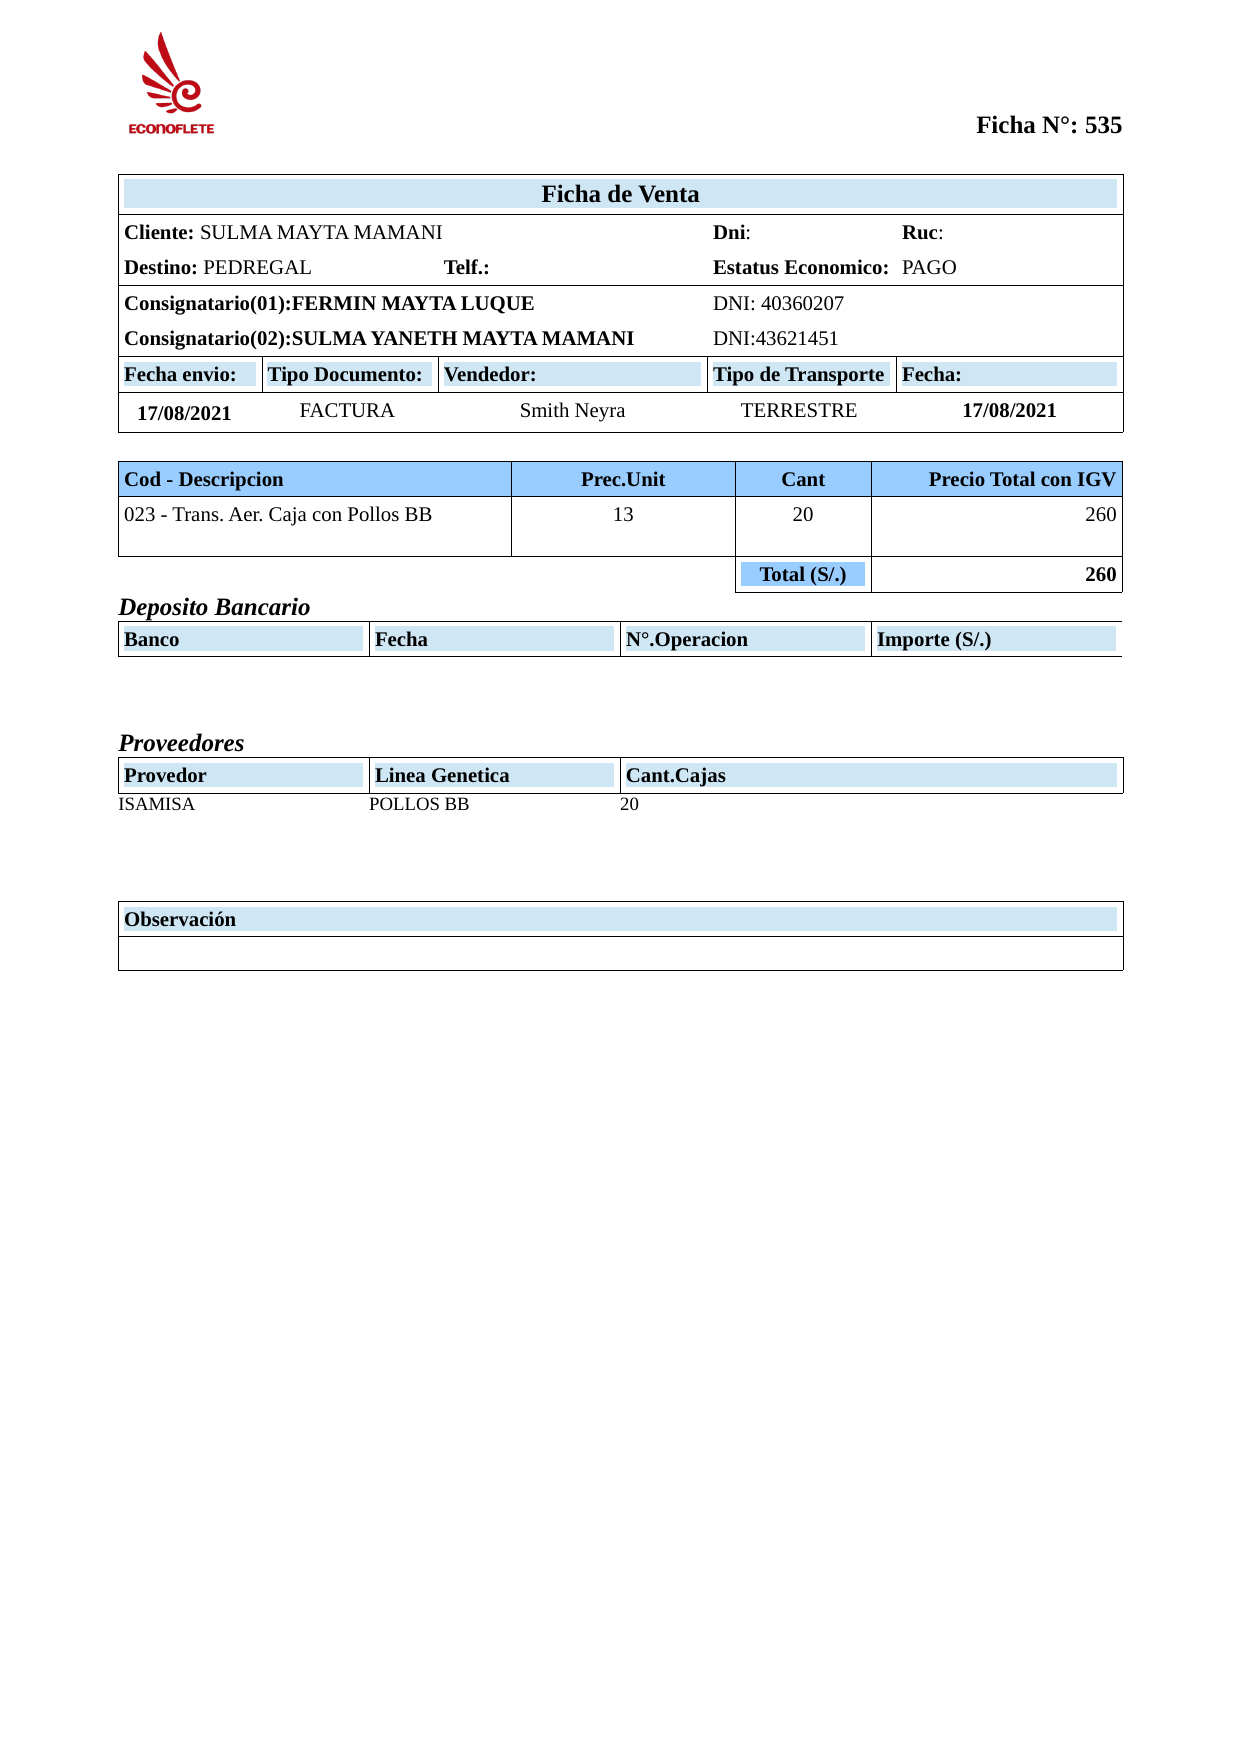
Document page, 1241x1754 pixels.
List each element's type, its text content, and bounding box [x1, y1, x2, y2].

table_cell Fecha envio: [119, 357, 262, 392]
table_cell [620, 815, 1123, 836]
table_cell [871, 680, 1122, 704]
table_header Linea Genetica [370, 758, 620, 793]
table_cell [620, 705, 871, 728]
table_cell Destino: PEDREGAL [119, 249, 438, 285]
table_cell [369, 680, 620, 704]
table_cell [871, 705, 1122, 728]
table_cell 17/08/2021 [119, 393, 262, 432]
table_cell 260 [872, 557, 1122, 592]
table_cell [620, 836, 1123, 858]
table_header Banco [119, 622, 369, 656]
table_cell Cliente: SULMA MAYTA MAMANI [119, 215, 707, 249]
table_cell [118, 705, 369, 728]
table_cell ISAMISA [118, 794, 369, 814]
table_cell Dni: [707, 215, 896, 249]
table_cell [369, 879, 620, 901]
table_cell Smith Neyra [438, 393, 707, 432]
table_cell [369, 815, 620, 836]
table_cell [620, 680, 871, 704]
picture [118, 31, 225, 134]
table_cell [620, 657, 871, 680]
table_header Ficha de Venta [119, 175, 1123, 214]
table_cell [118, 557, 511, 592]
table_cell 260 [872, 497, 1122, 556]
table_cell Consignatario(01):FERMIN MAYTA LUQUE [119, 286, 707, 321]
text Deposito Bancario [118, 592, 1122, 621]
table_cell [369, 836, 620, 858]
table_header Observación [119, 902, 1123, 936]
table_header Precio Total con IGV [872, 462, 1122, 496]
table_cell Tipo Documento: [263, 357, 438, 392]
table_cell 17/08/2021 [896, 393, 1123, 432]
table_cell [620, 879, 1123, 901]
table_cell 023 - Trans. Aer. Caja con Pollos BB [119, 497, 511, 556]
table_header Importe (S/.) [872, 622, 1122, 656]
table_cell PAGO [896, 249, 1123, 285]
table_cell 13 [512, 497, 735, 556]
table_cell TERRESTRE [707, 393, 896, 432]
table_cell [511, 557, 735, 592]
table_header N°.Operacion [621, 622, 871, 656]
table_cell [369, 657, 620, 680]
table_cell DNI: 40360207 [707, 286, 1123, 321]
table_cell [118, 858, 369, 879]
table_header Prec.Unit [512, 462, 735, 496]
table_cell [118, 836, 369, 858]
table_cell [118, 879, 369, 901]
table_cell 20 [736, 497, 871, 556]
table_cell POLLOS BB [369, 794, 620, 814]
table_header Cant.Cajas [621, 758, 1123, 793]
table_cell 20 [620, 794, 1123, 814]
table_cell Telf.: [438, 249, 707, 285]
table_cell Estatus Economico: [707, 249, 896, 285]
table_cell [118, 680, 369, 704]
table_cell Vendedor: [439, 357, 707, 392]
table_cell Consignatario(02):SULMA YANETH MAYTA MAMANI [119, 321, 707, 356]
text Proveedores [118, 728, 1122, 757]
table_cell [871, 657, 1122, 680]
table_cell [369, 858, 620, 879]
table_cell Total (S/.) [736, 557, 871, 592]
table_cell DNI:43621451 [707, 321, 1123, 356]
table_cell Fecha: [897, 357, 1123, 392]
table_header Cant [736, 462, 871, 496]
table_cell FACTURA [262, 393, 438, 432]
table_cell [369, 705, 620, 728]
table_header Cod - Descripcion [119, 462, 511, 496]
table_cell [119, 937, 1123, 969]
table_cell [118, 657, 369, 680]
table_header Fecha [370, 622, 620, 656]
table_cell Tipo de Transporte [708, 357, 896, 392]
table_cell Ruc: [896, 215, 1123, 249]
table_cell [118, 815, 369, 836]
table_cell [620, 858, 1123, 879]
table_header Provedor [119, 758, 369, 793]
